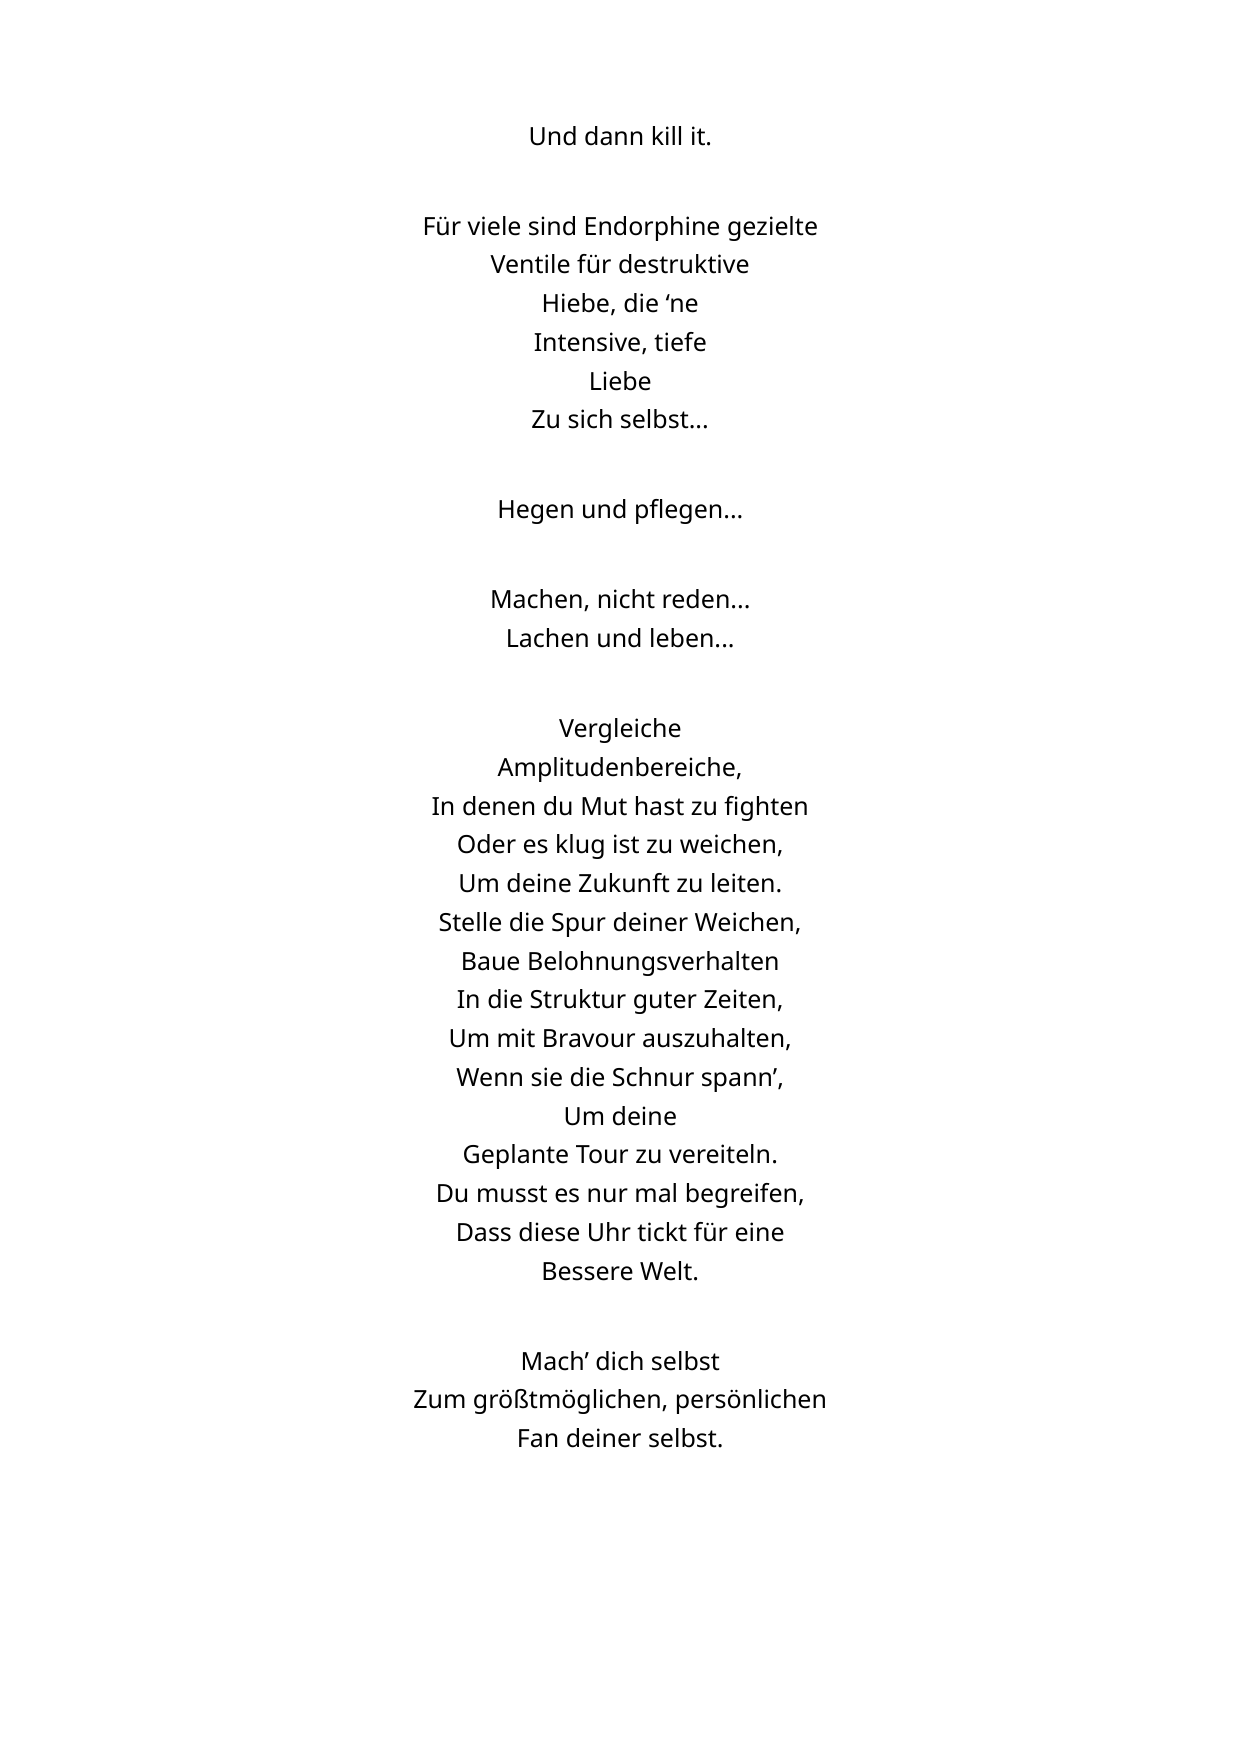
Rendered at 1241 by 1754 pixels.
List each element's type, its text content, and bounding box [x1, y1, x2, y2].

text Hegen und pflegen... [118, 492, 1122, 565]
text Für viele sind Endorphine gezielte Ventile für destruktive Hiebe, die ‘ne Intensive, tiefe Liebe Zu sich selbst... [118, 208, 1122, 475]
text Mach’ dich selbst Zum größtmöglichen, persönlichen Fan deiner selbst. [118, 1343, 1122, 1455]
text Machen, nicht reden... Lachen und leben... [118, 582, 1122, 693]
text Und dann kill it. [118, 118, 1122, 191]
text Vergleiche Amplitudenbereiche, In denen du Mut hast zu fighten Oder es klug ist zu weichen, Um deine Zukunft zu leiten. Stelle die Spur deiner Weichen, Baue Belohnungsverhalten In die Struktur guter Zeiten, Um mit Bravour auszuhalten, Wenn sie die Schnur spann’, Um deine Geplante Tour zu vereiteln. Du musst es nur mal begreifen, Dass diese Uhr tickt für eine Bessere Welt. [118, 711, 1122, 1326]
